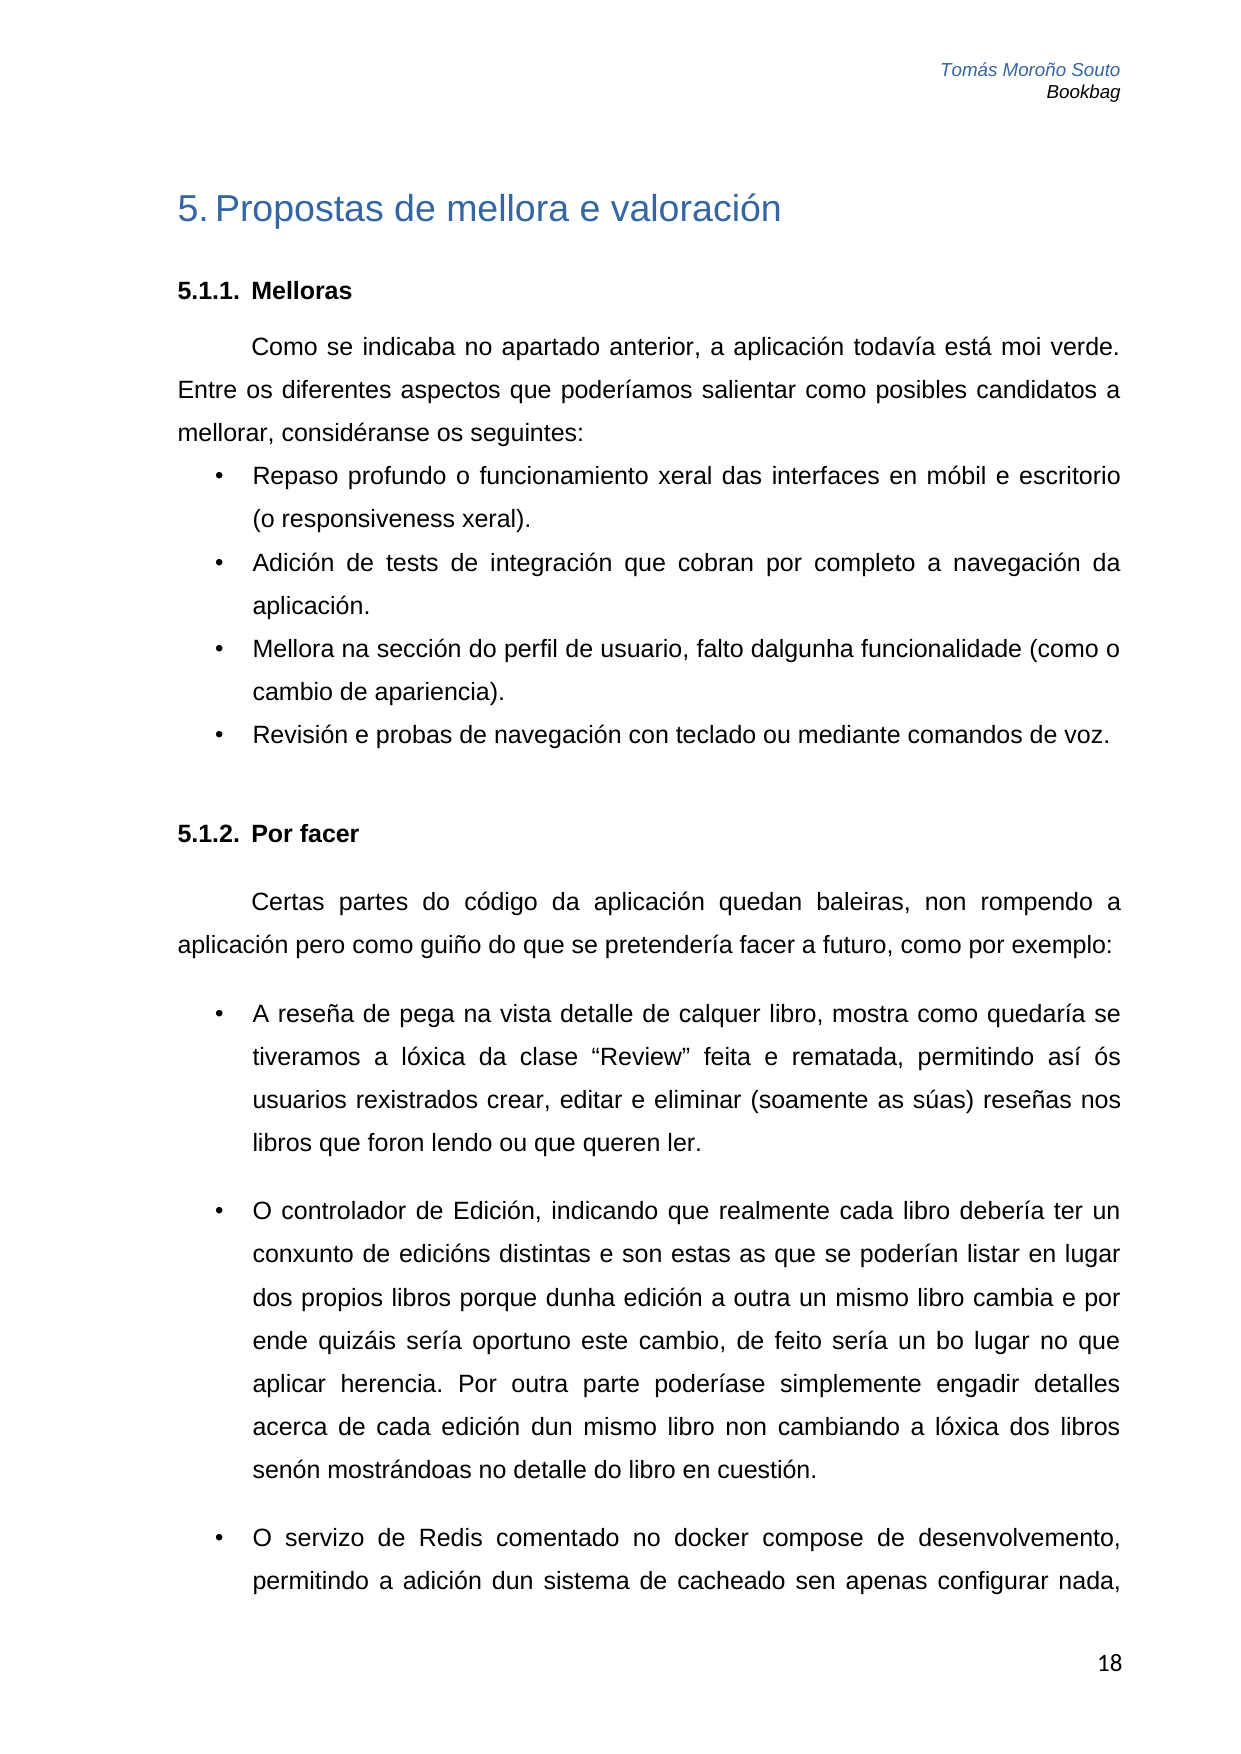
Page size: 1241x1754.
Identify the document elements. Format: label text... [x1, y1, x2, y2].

list Repaso profundo o funcionamiento xeral das interfaces en móbil e escritorio (o responsiveness xeral). [215, 461, 1122, 533]
list O servizo de Redis comentado no docker compose de desenvolvemento, permitindo a adición dun sistema de cacheado sen apenas configurar nada, [215, 1523, 1122, 1595]
text Como se indicaba no apartado anterior, a aplicación todavía está moi verde. Entre os diferentes aspectos que poderíamos salientar como posibles candidatos a mellorar, considéranse os seguintes: [177, 332, 1122, 447]
text Certas partes do código da aplicación quedan baleiras, non rompendo a aplicación pero como guiño do que se pretendería facer a futuro, como por exemplo: [177, 887, 1122, 959]
list Mellora na sección do perfil de usuario, falto dalgunha funcionalidade (como o cambio de apariencia). [215, 634, 1122, 706]
list Adición de tests de integración que cobran por completo a navegación da aplicación. [215, 548, 1122, 619]
list O controlador de Edición, indicando que realmente cada libro debería ter un conxunto de edicións distintas e son estas as que se poderían listar en lugar dos propios libros porque dunha edición a outra un mismo libro cambia e por ende quizáis sería oportuno este cambio, de feito sería un bo lugar no que aplicar herencia. Por outra parte poderíase simplemente engadir detalles acerca de cada edición dun mismo libro non cambiando a lóxica dos libros senón mostrándoas no detalle do libro en cuestión. [215, 1196, 1122, 1484]
subtitle Melloras [177, 276, 1122, 305]
subtitle Propostas de mellora e valoración [177, 187, 1122, 230]
list A reseña de pega na vista detalle de calquer libro, mostra como quedaría se tiveramos a lóxica da clase “Review” feita e rematada, permitindo así ós usuarios rexistrados crear, editar e eliminar (soamente as súas) reseñas nos libros que foron lendo ou que queren ler. [215, 998, 1122, 1157]
list Revisión e probas de navegación con teclado ou mediante comandos de voz. [215, 720, 1122, 749]
subtitle Por facer [177, 819, 1122, 848]
